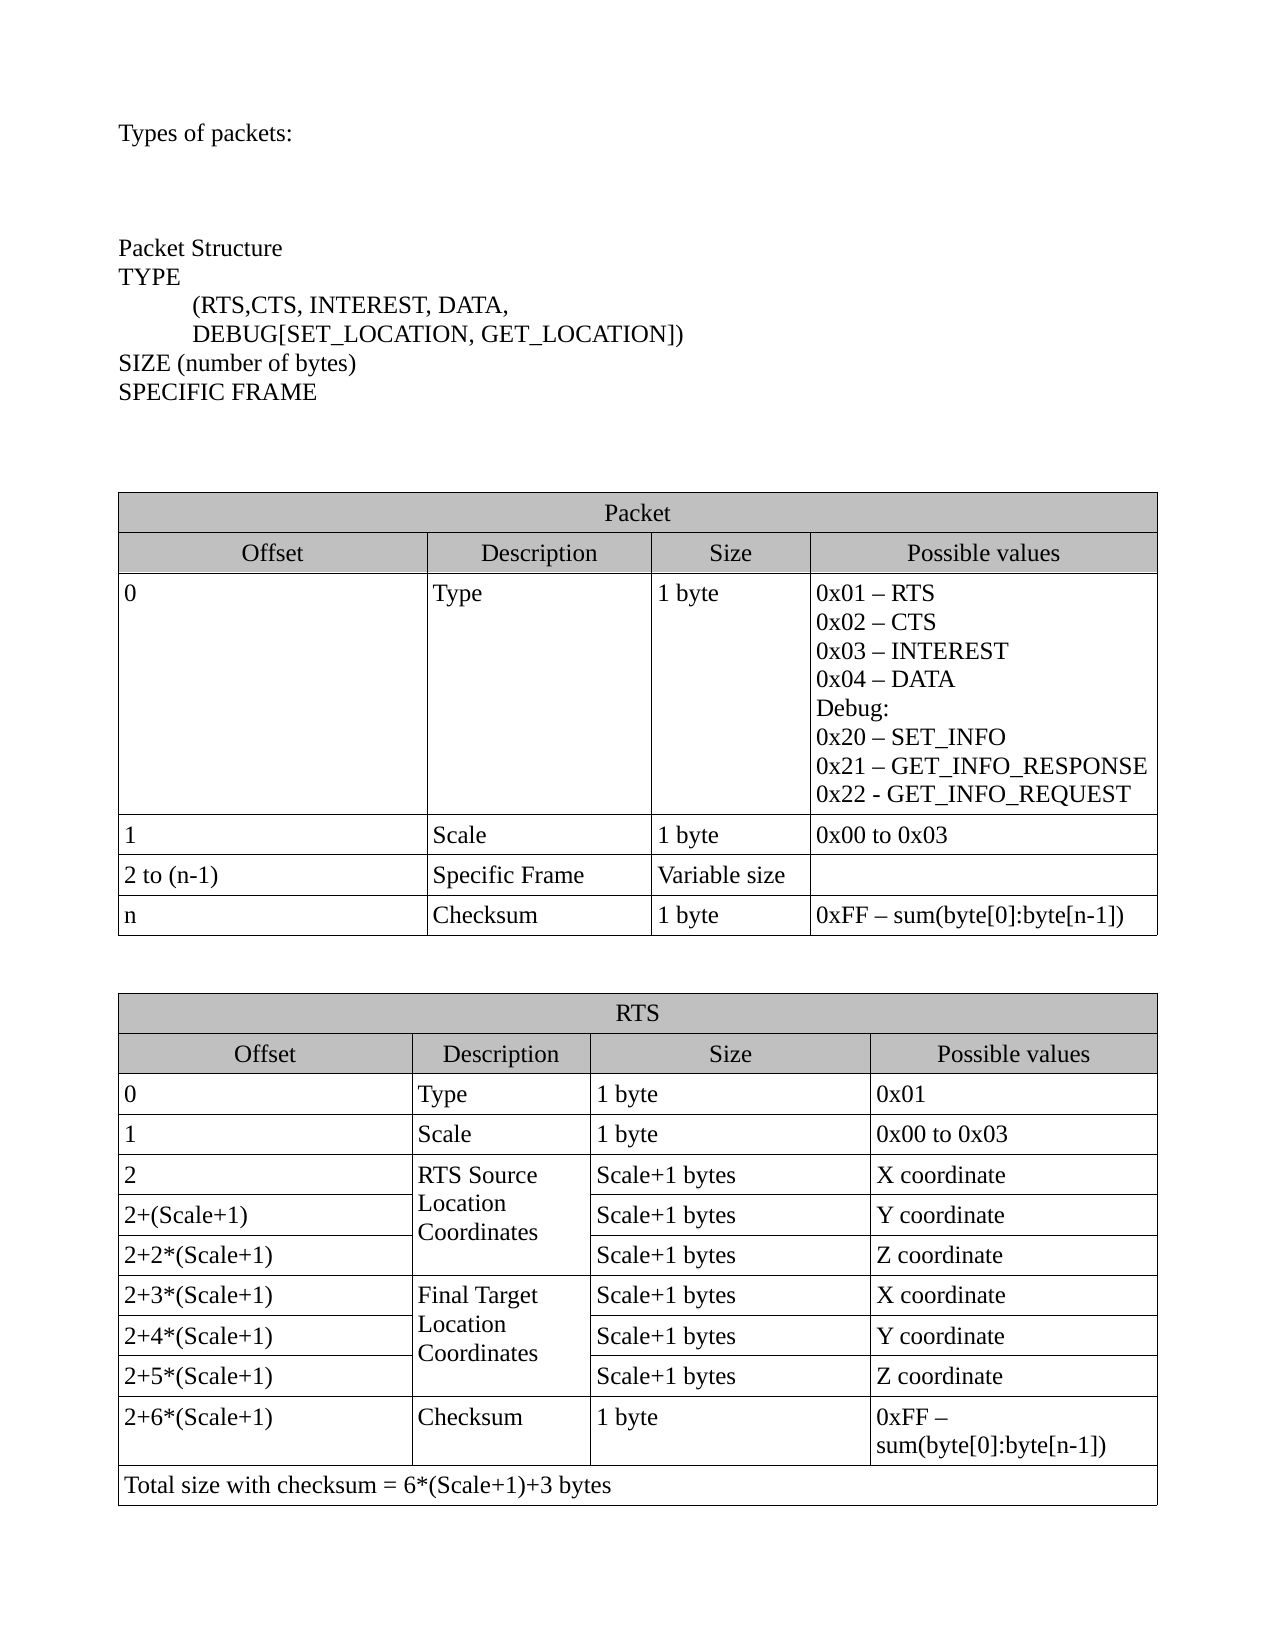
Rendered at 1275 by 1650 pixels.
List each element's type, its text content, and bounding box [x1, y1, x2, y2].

table_cell 2+2*(Scale+1) [119, 1236, 412, 1275]
table_cell 2 [119, 1155, 412, 1194]
text TYPE [118, 262, 1157, 291]
table_cell 0xFF – sum(byte[0]:byte[n-1]) [811, 896, 1157, 935]
table_cell Scale+1 bytes [591, 1316, 870, 1355]
table_header RTS [119, 994, 1157, 1033]
table_cell Z coordinate [871, 1356, 1157, 1396]
table_cell Y coordinate [871, 1195, 1157, 1234]
table_cell Scale+1 bytes [591, 1276, 870, 1315]
table_cell 1 [119, 815, 427, 854]
table_cell 2+(Scale+1) [119, 1195, 412, 1234]
table_cell 2+6*(Scale+1) [119, 1397, 412, 1465]
table_cell Description [428, 533, 651, 572]
table_cell 0 [119, 574, 427, 814]
table_cell Checksum [413, 1397, 590, 1465]
table_cell Variable size [652, 855, 810, 895]
table_cell X coordinate [871, 1155, 1157, 1194]
text (RTS,CTS, INTEREST, DATA, [118, 291, 1157, 319]
table_cell Size [591, 1034, 870, 1073]
table_cell Total size with checksum = 6*(Scale+1)+3 bytes [119, 1466, 1157, 1505]
table_cell 0x01 – RTS 0x02 – CTS 0x03 – INTEREST 0x04 – DATA Debug: 0x20 – SET_INFO 0x21 – GET_INFO_RESPONSE 0x22 - GET_INFO_REQUEST [811, 574, 1157, 814]
table_cell Y coordinate [871, 1316, 1157, 1355]
text SIZE (number of bytes) [118, 348, 1157, 377]
table_cell 2+3*(Scale+1) [119, 1276, 412, 1315]
table_cell Scale [428, 815, 651, 854]
table_cell RTS Source Location Coordinates [413, 1155, 590, 1275]
table_cell Scale [413, 1115, 590, 1154]
table_cell Scale+1 bytes [591, 1236, 870, 1275]
table_cell Type [413, 1074, 590, 1113]
table_cell n [119, 896, 427, 935]
table_cell Scale+1 bytes [591, 1155, 870, 1194]
table_cell Type [428, 574, 651, 814]
table_cell 2 to (n-1) [119, 855, 427, 895]
table_header Packet [119, 493, 1157, 532]
table_cell 1 byte [652, 815, 810, 854]
table_cell 1 byte [652, 896, 810, 935]
table_cell 2+5*(Scale+1) [119, 1356, 412, 1396]
text Packet Structure [118, 233, 1157, 262]
table_cell 0x01 [871, 1074, 1157, 1113]
table_cell Scale+1 bytes [591, 1195, 870, 1234]
table_cell Size [652, 533, 810, 572]
table_cell [811, 855, 1157, 895]
table_cell X coordinate [871, 1276, 1157, 1315]
table_cell Possible values [871, 1034, 1157, 1073]
table_cell 1 byte [591, 1397, 870, 1465]
table_cell 0x00 to 0x03 [811, 815, 1157, 854]
table_cell 0xFF – sum(byte[0]:byte[n-1]) [871, 1397, 1157, 1465]
table_cell Final Target Location Coordinates [413, 1276, 590, 1396]
text DEBUG[SET_LOCATION, GET_LOCATION]) [118, 319, 1157, 348]
table_cell Specific Frame [428, 855, 651, 895]
table_cell 1 [119, 1115, 412, 1154]
table_cell Offset [119, 533, 427, 572]
table_cell 2+4*(Scale+1) [119, 1316, 412, 1355]
table_cell 1 byte [652, 574, 810, 814]
table_cell Checksum [428, 896, 651, 935]
table_cell Scale+1 bytes [591, 1356, 870, 1396]
table_cell Description [413, 1034, 590, 1073]
text Types of packets: [118, 118, 1157, 147]
text SPECIFIC FRAME [118, 377, 1157, 406]
table_cell 0x00 to 0x03 [871, 1115, 1157, 1154]
table_cell Offset [119, 1034, 412, 1073]
table_cell 0 [119, 1074, 412, 1113]
table_cell 1 byte [591, 1074, 870, 1113]
table_cell 1 byte [591, 1115, 870, 1154]
table_cell Possible values [811, 533, 1157, 572]
table_cell Z coordinate [871, 1236, 1157, 1275]
